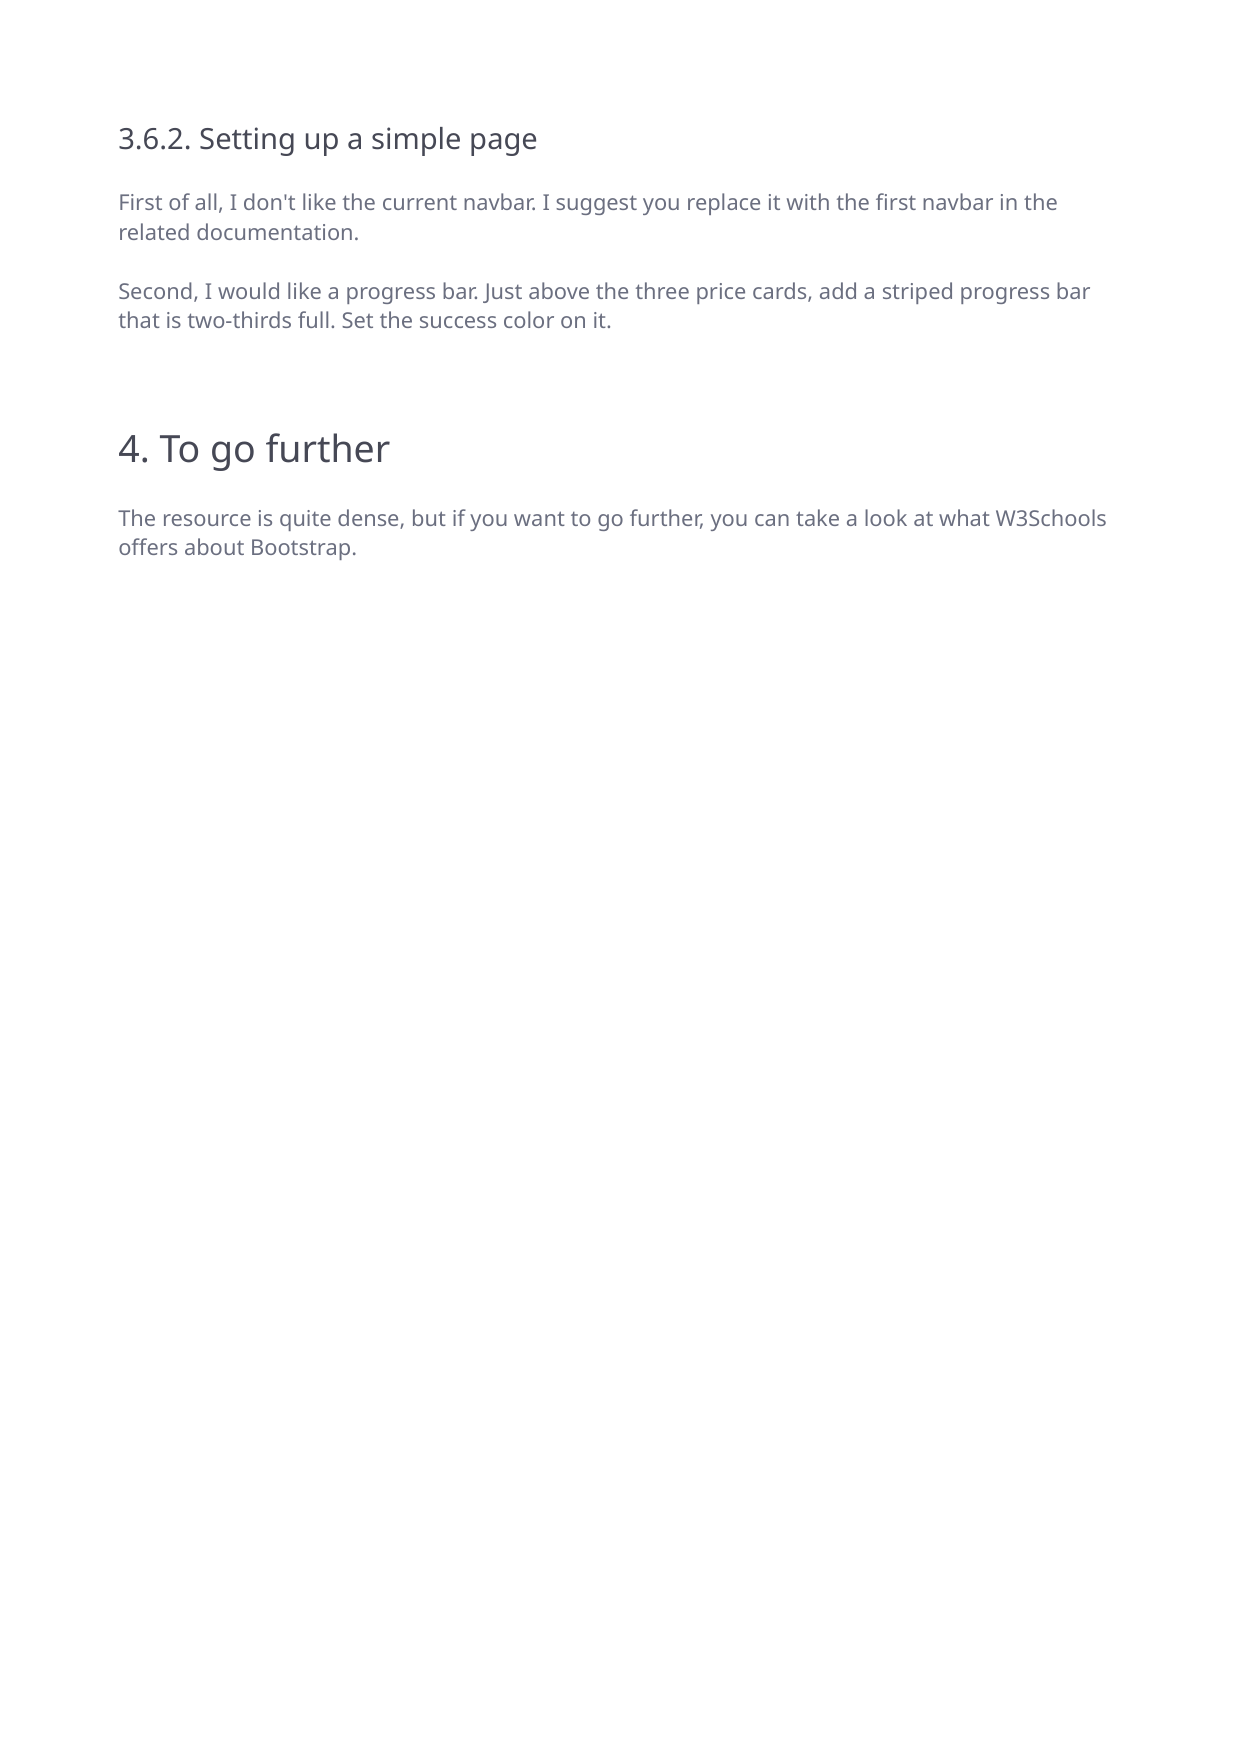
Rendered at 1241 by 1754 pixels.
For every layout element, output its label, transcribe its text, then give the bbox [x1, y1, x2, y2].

subtitle First of all, I don't like the current navbar. I suggest you replace it with the first navbar in the related documentation. [118, 187, 1122, 247]
subtitle 3.6.2. Setting up a simple page [118, 118, 1122, 158]
subtitle The resource is quite dense, but if you want to go further, you can take a look at what W3Schools offers about Bootstrap. [118, 503, 1122, 562]
subtitle 4. To go further [118, 422, 1122, 473]
subtitle Second, I would like a progress bar. Just above the three price cards, add a striped progress bar that is two-thirds full. Set the success color on it. [118, 276, 1122, 335]
